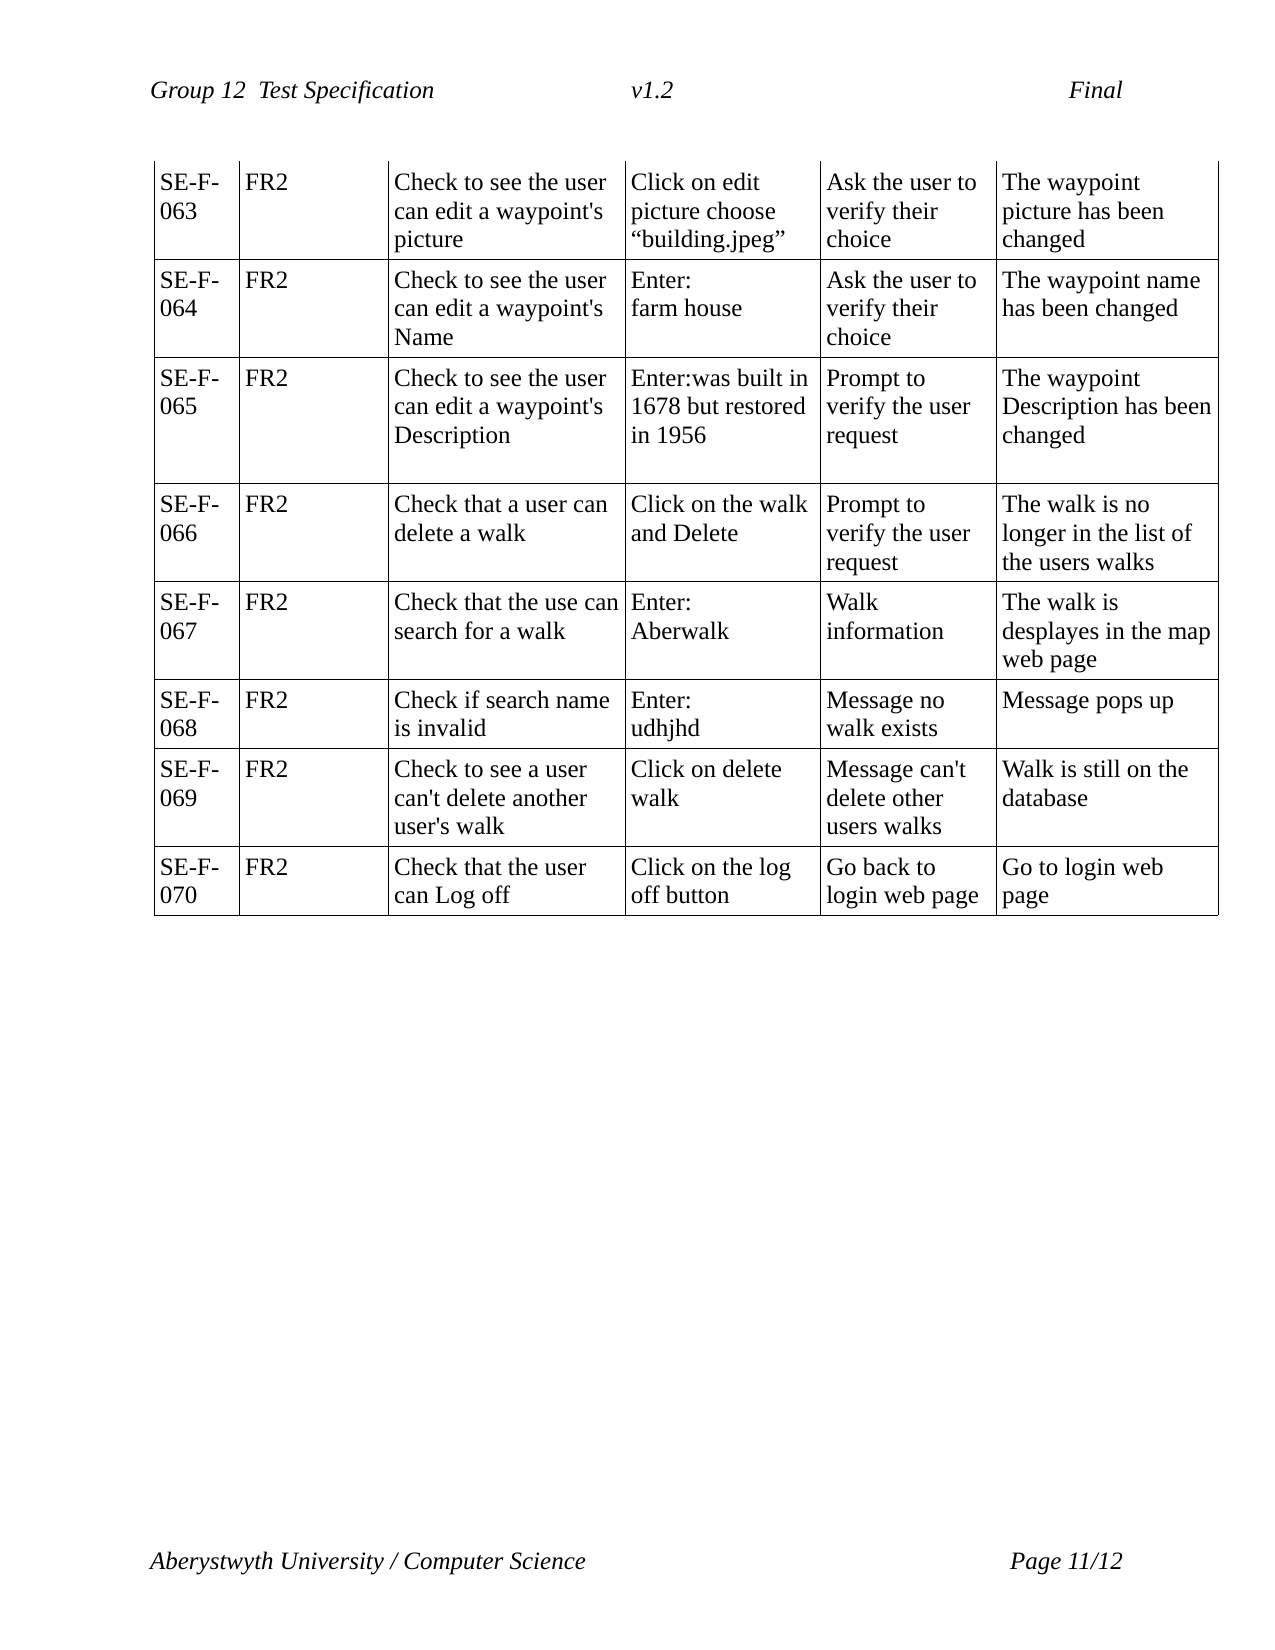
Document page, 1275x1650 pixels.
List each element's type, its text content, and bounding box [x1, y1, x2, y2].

table_cell Click on the log off button [626, 847, 820, 915]
table_cell SE-F-065 [155, 358, 239, 483]
table_header The waypoint picture has been changed [997, 161, 1218, 259]
table_header Check to see the user can edit a waypoint's picture [389, 161, 625, 259]
table_cell Check that the user can Log off [389, 847, 625, 915]
table_cell Enter: udhjhd [626, 680, 820, 748]
table_cell Check that a user can delete a walk [389, 484, 625, 581]
table_cell FR2 [240, 582, 388, 679]
table_cell Message can't delete other users walks [821, 749, 996, 846]
table_cell SE-F-070 [155, 847, 239, 915]
table_cell FR2 [240, 847, 388, 915]
table_cell Message no walk exists [821, 680, 996, 748]
table_header Ask the user to verify their choice [821, 161, 996, 259]
table_cell FR2 [240, 749, 388, 846]
table_cell Enter: Aberwalk [626, 582, 820, 679]
table_cell The waypoint name has been changed [997, 260, 1218, 357]
table_cell Enter: farm house [626, 260, 820, 357]
table_cell Prompt to verify the user request [821, 484, 996, 581]
table_header SE-F-063 [155, 161, 239, 259]
table_header FR2 [240, 161, 388, 259]
table_cell Walk information [821, 582, 996, 679]
table_cell Click on the walk and Delete [626, 484, 820, 581]
table_cell Go to login web page [997, 847, 1218, 915]
table_cell FR2 [240, 260, 388, 357]
table_cell The walk is no longer in the list of the users walks [997, 484, 1218, 581]
table_cell Message pops up [997, 680, 1218, 748]
table_cell Enter:was built in 1678 but restored in 1956 [626, 358, 820, 483]
table_cell FR2 [240, 484, 388, 581]
table_cell Prompt to verify the user request [821, 358, 996, 483]
table_cell FR2 [240, 358, 388, 483]
table_cell SE-F-064 [155, 260, 239, 357]
table_cell Check that the use can search for a walk [389, 582, 625, 679]
table_cell Check to see a user can't delete another user's walk [389, 749, 625, 846]
table_cell Click on delete walk [626, 749, 820, 846]
table_cell SE-F-067 [155, 582, 239, 679]
table_cell The waypoint Description has been changed [997, 358, 1218, 483]
table_cell Check to see the user can edit a waypoint's Name [389, 260, 625, 357]
table_cell SE-F-069 [155, 749, 239, 846]
table_cell FR2 [240, 680, 388, 748]
table_cell Check if search name is invalid [389, 680, 625, 748]
table_cell Ask the user to verify their choice [821, 260, 996, 357]
table_cell SE-F-066 [155, 484, 239, 581]
table_cell Check to see the user can edit a waypoint's Description [389, 358, 625, 483]
table_header Click on edit picture choose “building.jpeg” [626, 161, 820, 259]
table_cell Go back to login web page [821, 847, 996, 915]
table_cell The walk is desplayes in the map web page [997, 582, 1218, 679]
table_cell SE-F-068 [155, 680, 239, 748]
table_cell Walk is still on the database [997, 749, 1218, 846]
